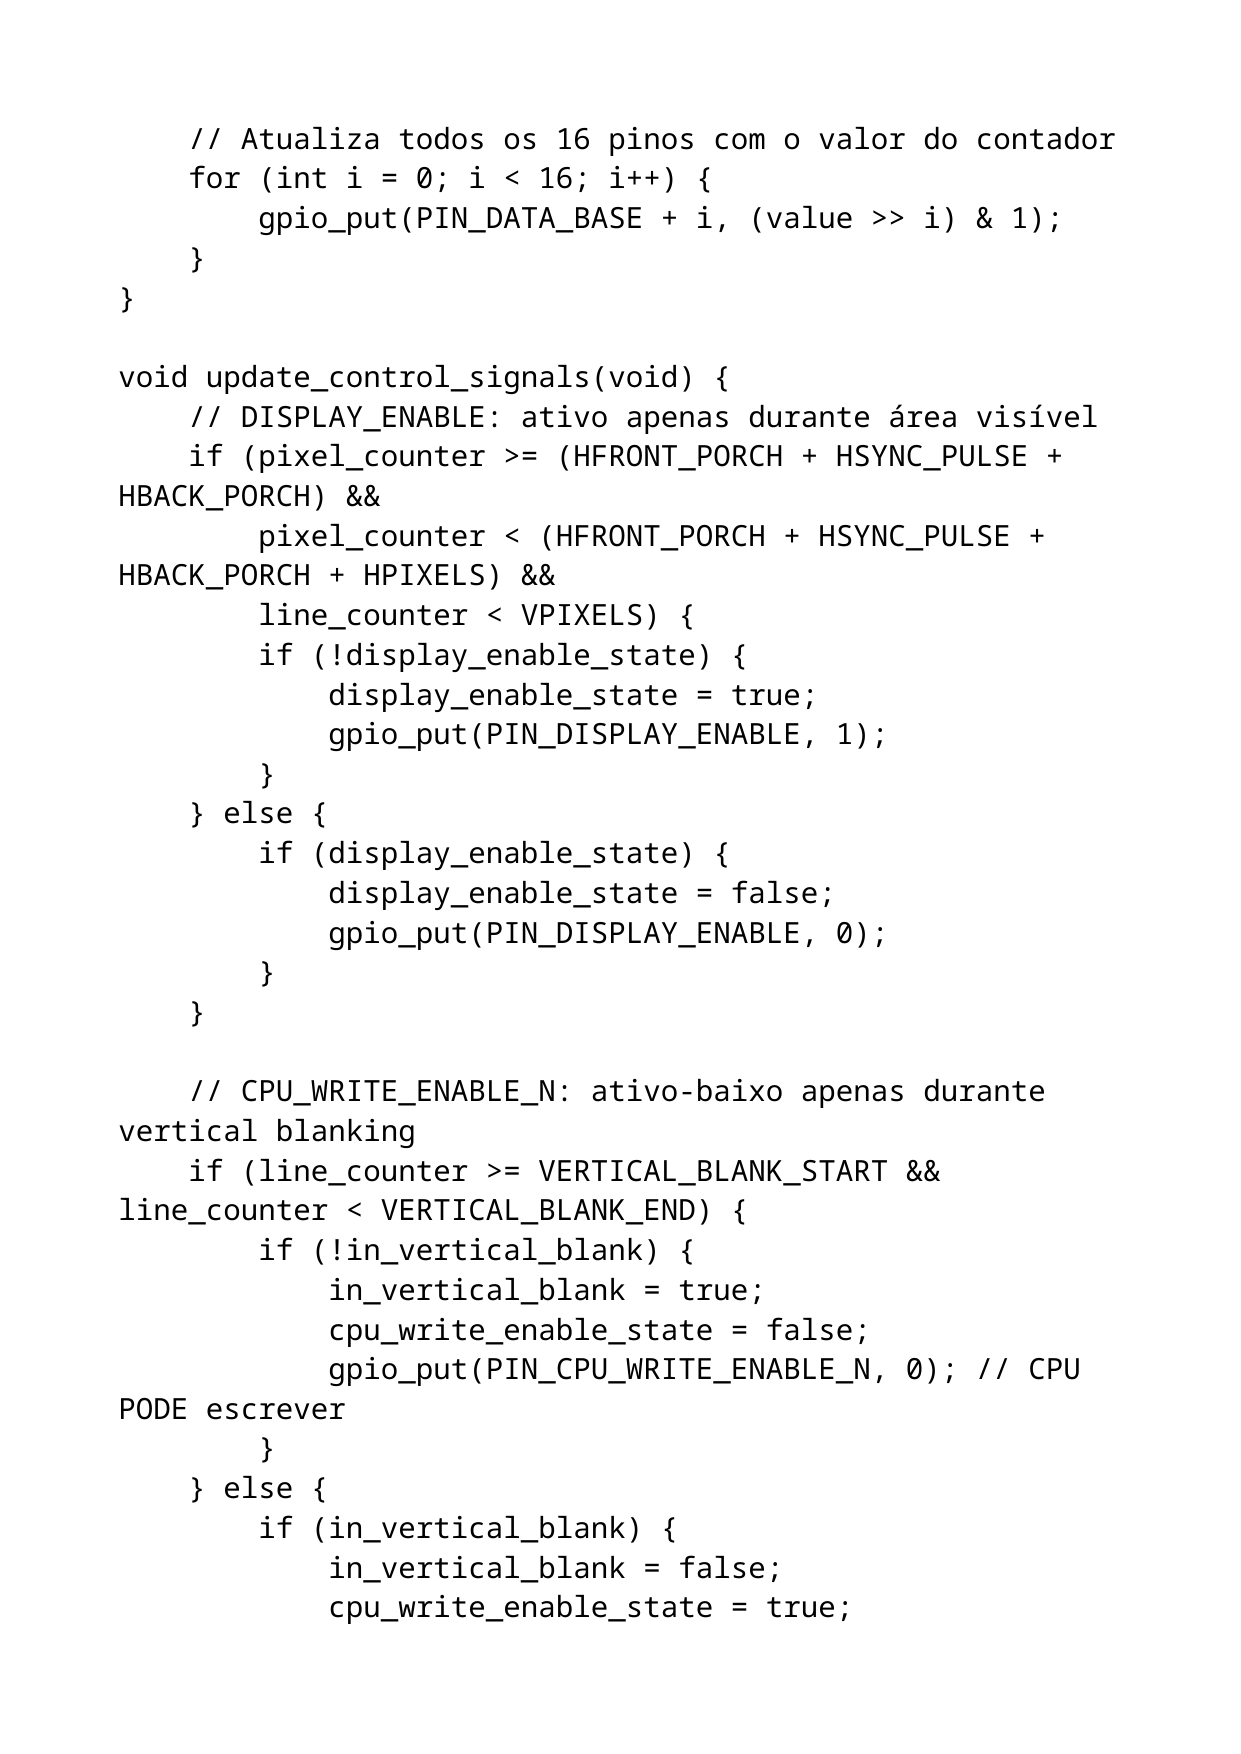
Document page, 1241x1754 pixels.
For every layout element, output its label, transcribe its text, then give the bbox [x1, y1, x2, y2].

text gpio_put(PIN_CPU_WRITE_ENABLE_N, 0); // CPU PODE escrever [118, 1348, 1122, 1428]
text display_enable_state = false; [118, 872, 1122, 912]
text gpio_put(PIN_DISPLAY_ENABLE, 0); [118, 912, 1122, 952]
text for (int i = 0; i < 16; i++) { [118, 158, 1122, 197]
text if (in_vertical_blank) { [118, 1507, 1122, 1547]
text if (!display_enable_state) { [118, 634, 1122, 674]
text // CPU_WRITE_ENABLE_N: ativo-baixo apenas durante vertical blanking [118, 1071, 1122, 1150]
text line_counter < VPIXELS) { [118, 594, 1122, 634]
text } [118, 277, 1122, 317]
text } [118, 1428, 1122, 1467]
text in_vertical_blank = false; [118, 1547, 1122, 1587]
text if (display_enable_state) { [118, 832, 1122, 872]
text cpu_write_enable_state = false; [118, 1309, 1122, 1348]
text in_vertical_blank = true; [118, 1269, 1122, 1309]
text if (line_counter >= VERTICAL_BLANK_START && line_counter < VERTICAL_BLANK_END) { [118, 1150, 1122, 1229]
text // DISPLAY_ENABLE: ativo apenas durante área visível [118, 396, 1122, 436]
text } else { [118, 1467, 1122, 1507]
text } [118, 237, 1122, 277]
text gpio_put(PIN_DISPLAY_ENABLE, 1); [118, 713, 1122, 753]
text } [118, 991, 1122, 1031]
text display_enable_state = true; [118, 674, 1122, 713]
text if (!in_vertical_blank) { [118, 1229, 1122, 1269]
text } [118, 952, 1122, 991]
text gpio_put(PIN_DATA_BASE + i, (value >> i) & 1); [118, 197, 1122, 237]
text cpu_write_enable_state = true; [118, 1587, 1122, 1626]
text } else { [118, 793, 1122, 832]
text pixel_counter < (HFRONT_PORCH + HSYNC_PULSE + HBACK_PORCH + HPIXELS) && [118, 515, 1122, 594]
text void update_control_signals(void) { [118, 356, 1122, 396]
text if (pixel_counter >= (HFRONT_PORCH + HSYNC_PULSE + HBACK_PORCH) && [118, 436, 1122, 515]
text // Atualiza todos os 16 pinos com o valor do contador [118, 118, 1122, 158]
text } [118, 753, 1122, 793]
